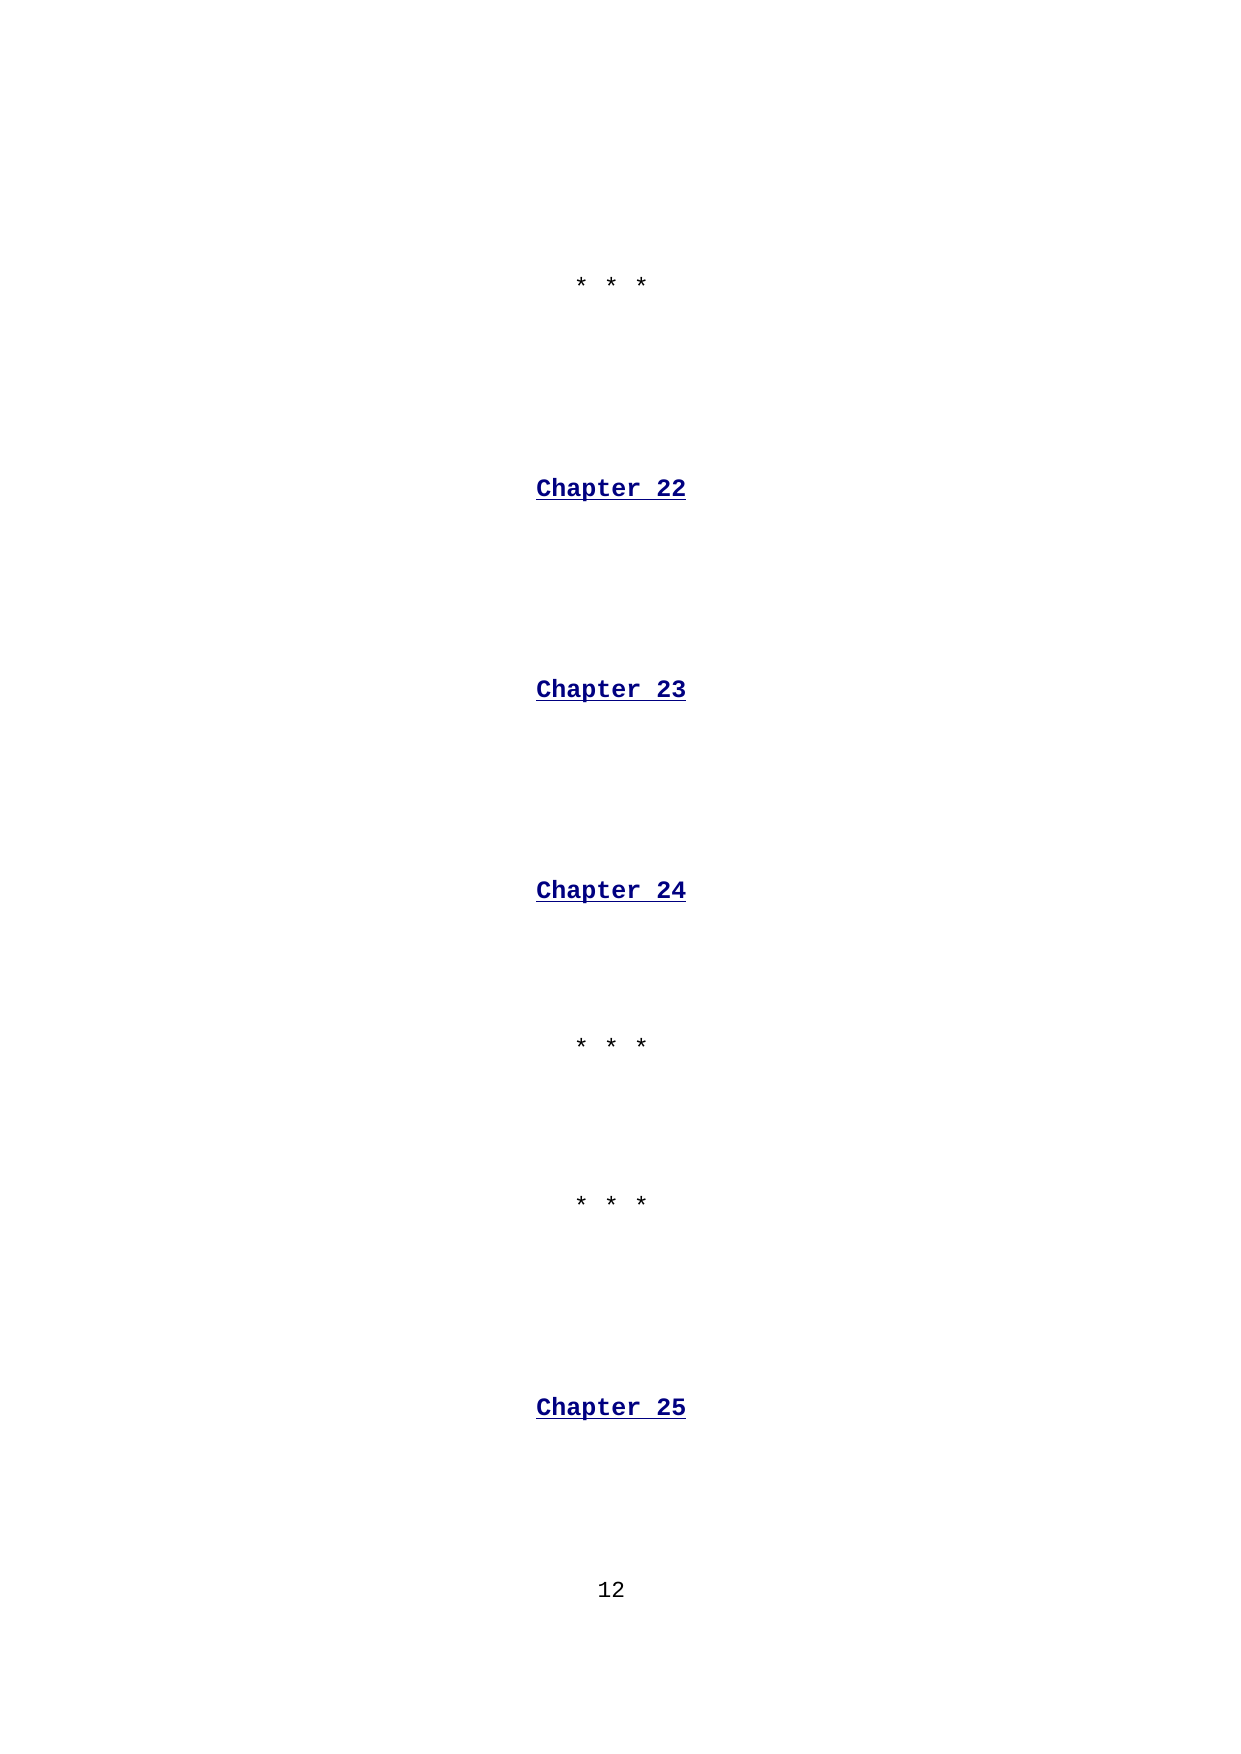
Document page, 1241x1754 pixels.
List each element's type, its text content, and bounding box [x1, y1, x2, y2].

subtitle Chapter 22 [159, 462, 1063, 505]
subtitle Chapter 23 [159, 663, 1063, 706]
subtitle * * * [159, 1179, 1063, 1223]
subtitle Chapter 25 [159, 1381, 1063, 1424]
subtitle * * * [159, 1022, 1063, 1065]
subtitle Chapter 24 [159, 864, 1063, 907]
subtitle * * * [159, 261, 1063, 304]
